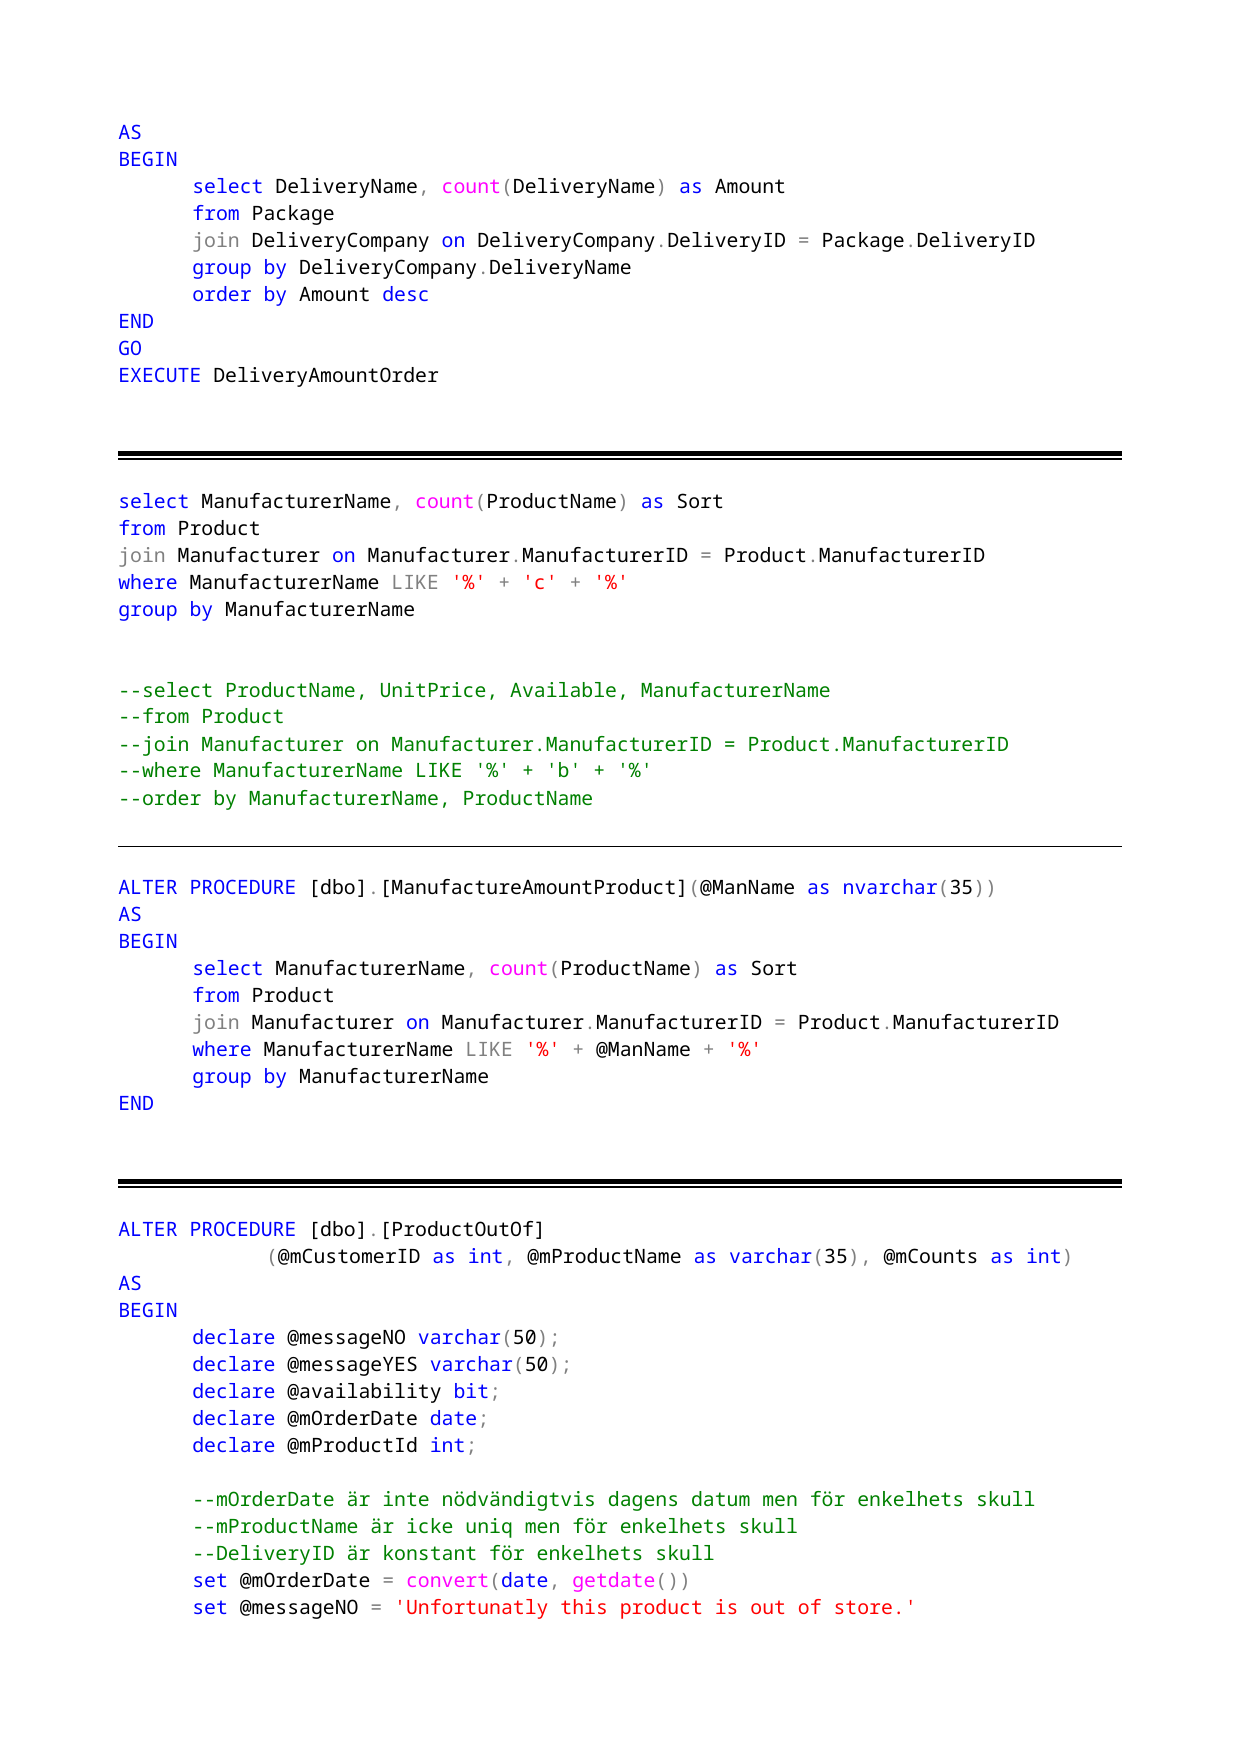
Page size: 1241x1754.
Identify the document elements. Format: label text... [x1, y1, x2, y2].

text --where ManufacturerName LIKE '%' + 'b' + '%' [118, 757, 1122, 784]
text ALTER PROCEDURE [dbo].[ManufactureAmountProduct](@ManName as nvarchar(35)) [118, 873, 1122, 901]
text group by ManufacturerName [118, 1062, 1122, 1089]
text --from Product [118, 703, 1122, 730]
text --select ProductName, UnitPrice, Available, ManufacturerName [118, 676, 1122, 703]
text group by DeliveryCompany.DeliveryName [118, 253, 1122, 280]
text --DeliveryID är konstant för enkelhets skull [118, 1539, 1122, 1566]
text declare @messageNO varchar(50); [118, 1323, 1122, 1350]
text --mProductName är icke uniq men för enkelhets skull [118, 1512, 1122, 1539]
text BEGIN [118, 1296, 1122, 1323]
text where ManufacturerName LIKE '%' + @ManName + '%' [118, 1035, 1122, 1062]
text join Manufacturer on Manufacturer.ManufacturerID = Product.ManufacturerID [118, 541, 1122, 568]
text set @messageNO = 'Unfortunatly this product is out of store.' [118, 1593, 1122, 1620]
text (@mCustomerID as int, @mProductName as varchar(35), @mCounts as int) [118, 1242, 1122, 1269]
text join DeliveryCompany on DeliveryCompany.DeliveryID = Package.DeliveryID [118, 226, 1122, 253]
text from Package [118, 199, 1122, 226]
text from Product [118, 981, 1122, 1008]
text where ManufacturerName LIKE '%' + 'c' + '%' [118, 568, 1122, 595]
text group by ManufacturerName [118, 595, 1122, 622]
text BEGIN [118, 927, 1122, 954]
text GO [118, 334, 1122, 361]
text declare @mOrderDate date; [118, 1404, 1122, 1431]
text END [118, 307, 1122, 334]
text select DeliveryName, count(DeliveryName) as Amount [118, 172, 1122, 199]
text BEGIN [118, 145, 1122, 172]
text AS [118, 901, 1122, 927]
text from Product [118, 514, 1122, 541]
text ALTER PROCEDURE [dbo].[ProductOutOf] [118, 1215, 1122, 1242]
text order by Amount desc [118, 280, 1122, 307]
text EXECUTE DeliveryAmountOrder [118, 361, 1122, 388]
text select ManufacturerName, count(ProductName) as Sort [118, 487, 1122, 514]
text select ManufacturerName, count(ProductName) as Sort [118, 954, 1122, 981]
text --mOrderDate är inte nödvändigtvis dagens datum men för enkelhets skull [118, 1485, 1122, 1512]
text AS [118, 1269, 1122, 1296]
text END [118, 1089, 1122, 1116]
text declare @mProductId int; [118, 1431, 1122, 1458]
text --order by ManufacturerName, ProductName [118, 784, 1122, 811]
text set @mOrderDate = convert(date, getdate()) [118, 1566, 1122, 1593]
text AS [118, 118, 1122, 145]
text --join Manufacturer on Manufacturer.ManufacturerID = Product.ManufacturerID [118, 730, 1122, 757]
text declare @messageYES varchar(50); [118, 1350, 1122, 1377]
text declare @availability bit; [118, 1377, 1122, 1404]
text join Manufacturer on Manufacturer.ManufacturerID = Product.ManufacturerID [118, 1008, 1122, 1035]
